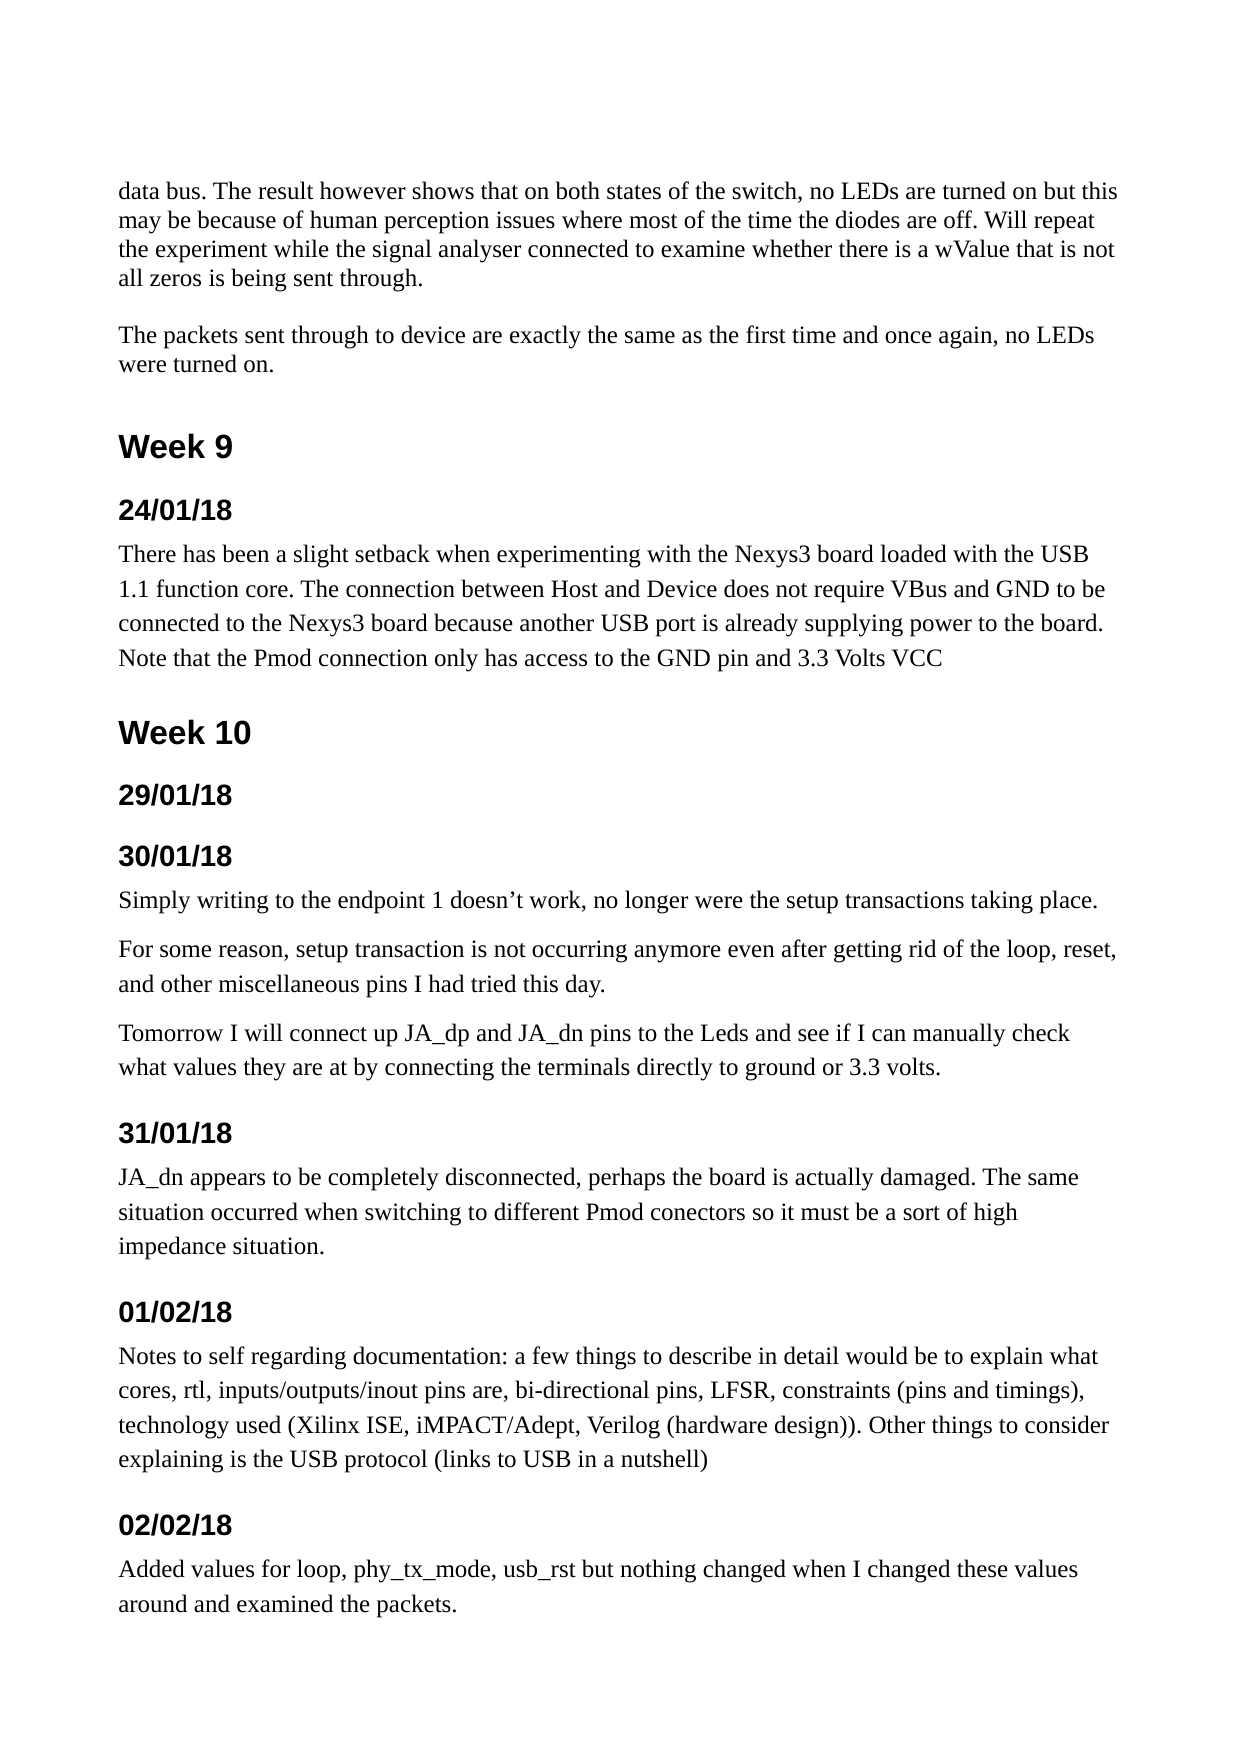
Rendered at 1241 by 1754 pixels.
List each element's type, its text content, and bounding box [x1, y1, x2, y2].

text There has been a slight setback when experimenting with the Nexys3 board loaded with the USB 1.1 function core. The connection between Host and Device does not require VBus and GND to be connected to the Nexys3 board because another USB port is already supplying power to the board. Note that the Pmod connection only has access to the GND pin and 3.3 Volts VCC [118, 539, 1122, 671]
subtitle 02/02/18 [118, 1508, 1122, 1542]
subtitle 31/01/18 [118, 1116, 1122, 1150]
text Simply writing to the endpoint 1 doesn’t work, no longer were the setup transactions taking place. [118, 885, 1122, 914]
subtitle 29/01/18 [118, 778, 1122, 812]
text The packets sent through to device are exactly the same as the first time and once again, no LEDs were turned on. [118, 320, 1122, 378]
text JA_dn appears to be completely disconnected, perhaps the board is actually damaged. The same situation occurred when switching to different Pmod conectors so it must be a sort of high impedance situation. [118, 1162, 1122, 1260]
subtitle 24/01/18 [118, 493, 1122, 527]
subtitle Week 9 [118, 427, 1122, 466]
text Notes to self regarding documentation: a few things to describe in detail would be to explain what cores, rtl, inputs/outputs/inout pins are, bi-directional pins, LFSR, constraints (pins and timings), technology used (Xilinx ISE, iMPACT/Adept, Verilog (hardware design)). Other things to consider explaining is the USB protocol (links to USB in a nutshell) [118, 1341, 1122, 1473]
subtitle Week 10 [118, 712, 1122, 751]
subtitle 30/01/18 [118, 839, 1122, 873]
text data bus. The result however shows that on both states of the switch, no LEDs are turned on but this may be because of human perception issues where most of the time the diodes are off. Will repeat the experiment while the signal analyser connected to examine whether there is a wValue that is not all zeros is being sent through. [118, 176, 1122, 291]
text For some reason, setup transaction is not occurring anymore even after getting rid of the loop, reset, and other miscellaneous pins I had tried this day. [118, 934, 1122, 998]
subtitle 01/02/18 [118, 1295, 1122, 1329]
text Added values for loop, phy_tx_mode, usb_rst but nothing changed when I changed these values around and examined the packets. [118, 1554, 1122, 1618]
text Tomorrow I will connect up JA_dp and JA_dn pins to the Leds and see if I can manually check what values they are at by connecting the terminals directly to ground or 3.3 volts. [118, 1018, 1122, 1081]
